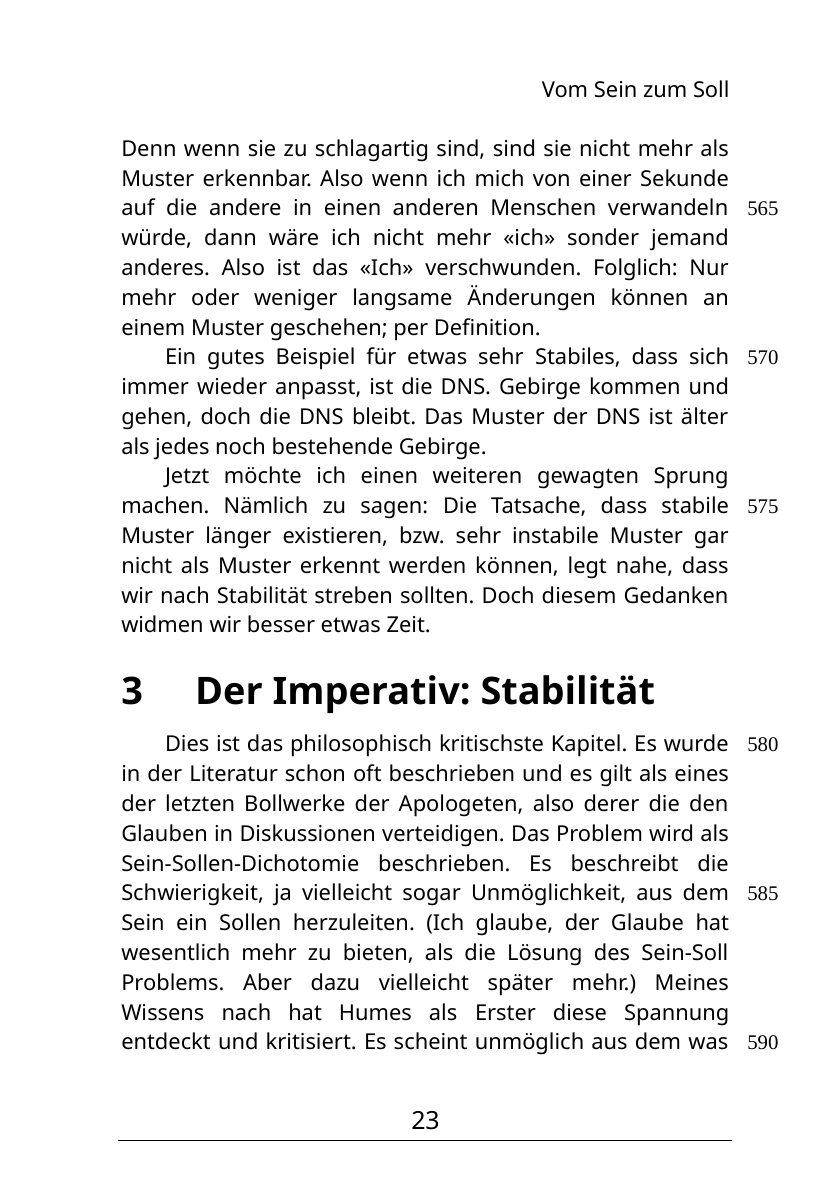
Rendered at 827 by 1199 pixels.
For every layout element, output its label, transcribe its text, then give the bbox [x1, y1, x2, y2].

subtitle Der Imperativ: Stabilität [121, 664, 729, 716]
text Dies ist das philosophisch kritischste Kapitel. Es wurde in der Literatur schon oft beschrieben und es gilt als eines der letzten Bollwerke der Apologeten, also derer die den Glauben in Diskussionen verteidigen. Das Problem wird als Sein-Sollen-Dichotomie beschrieben. Es beschreibt die Schwierigkeit, ja vielleicht sogar Unmöglichkeit, aus dem Sein ein Sollen herzuleiten. (Ich glaube, der Glaube hat wesentlich mehr zu bieten, als die Lösung des Sein-Soll Problems. Aber dazu vielleicht später mehr.) Meines Wissens nach hat Humes als Erster diese Spannung entdeckt und kritisiert. Es scheint unmöglich aus dem was [121, 728, 729, 1056]
text Ein gutes Beispiel für etwas sehr Stabiles, dass sich immer wieder anpasst, ist die DNS. Gebirge kommen und gehen, doch die DNS bleibt. Das Muster der DNS ist älter als jedes noch bestehende Gebirge. [121, 341, 729, 460]
text Denn wenn sie zu schlagartig sind, sind sie nicht mehr als Muster erkennbar. Also wenn ich mich von einer Sekunde auf die andere in einen anderen Menschen verwandeln würde, dann wäre ich nicht mehr «ich» sonder jemand anderes. Also ist das «Ich» verschwunden. Folglich: Nur mehr oder weniger langsame Änderungen können an einem Muster geschehen; per Definition. [121, 133, 729, 341]
text Jetzt möchte ich einen weiteren gewagten Sprung machen. Nämlich zu sagen: Die Tatsache, dass stabile Muster länger existieren, bzw. sehr instabile Muster gar nicht als Muster erkennt werden können, legt nahe, dass wir nach Stabilität streben sollten. Doch diesem Gedanken widmen wir besser etwas Zeit. [121, 460, 729, 639]
